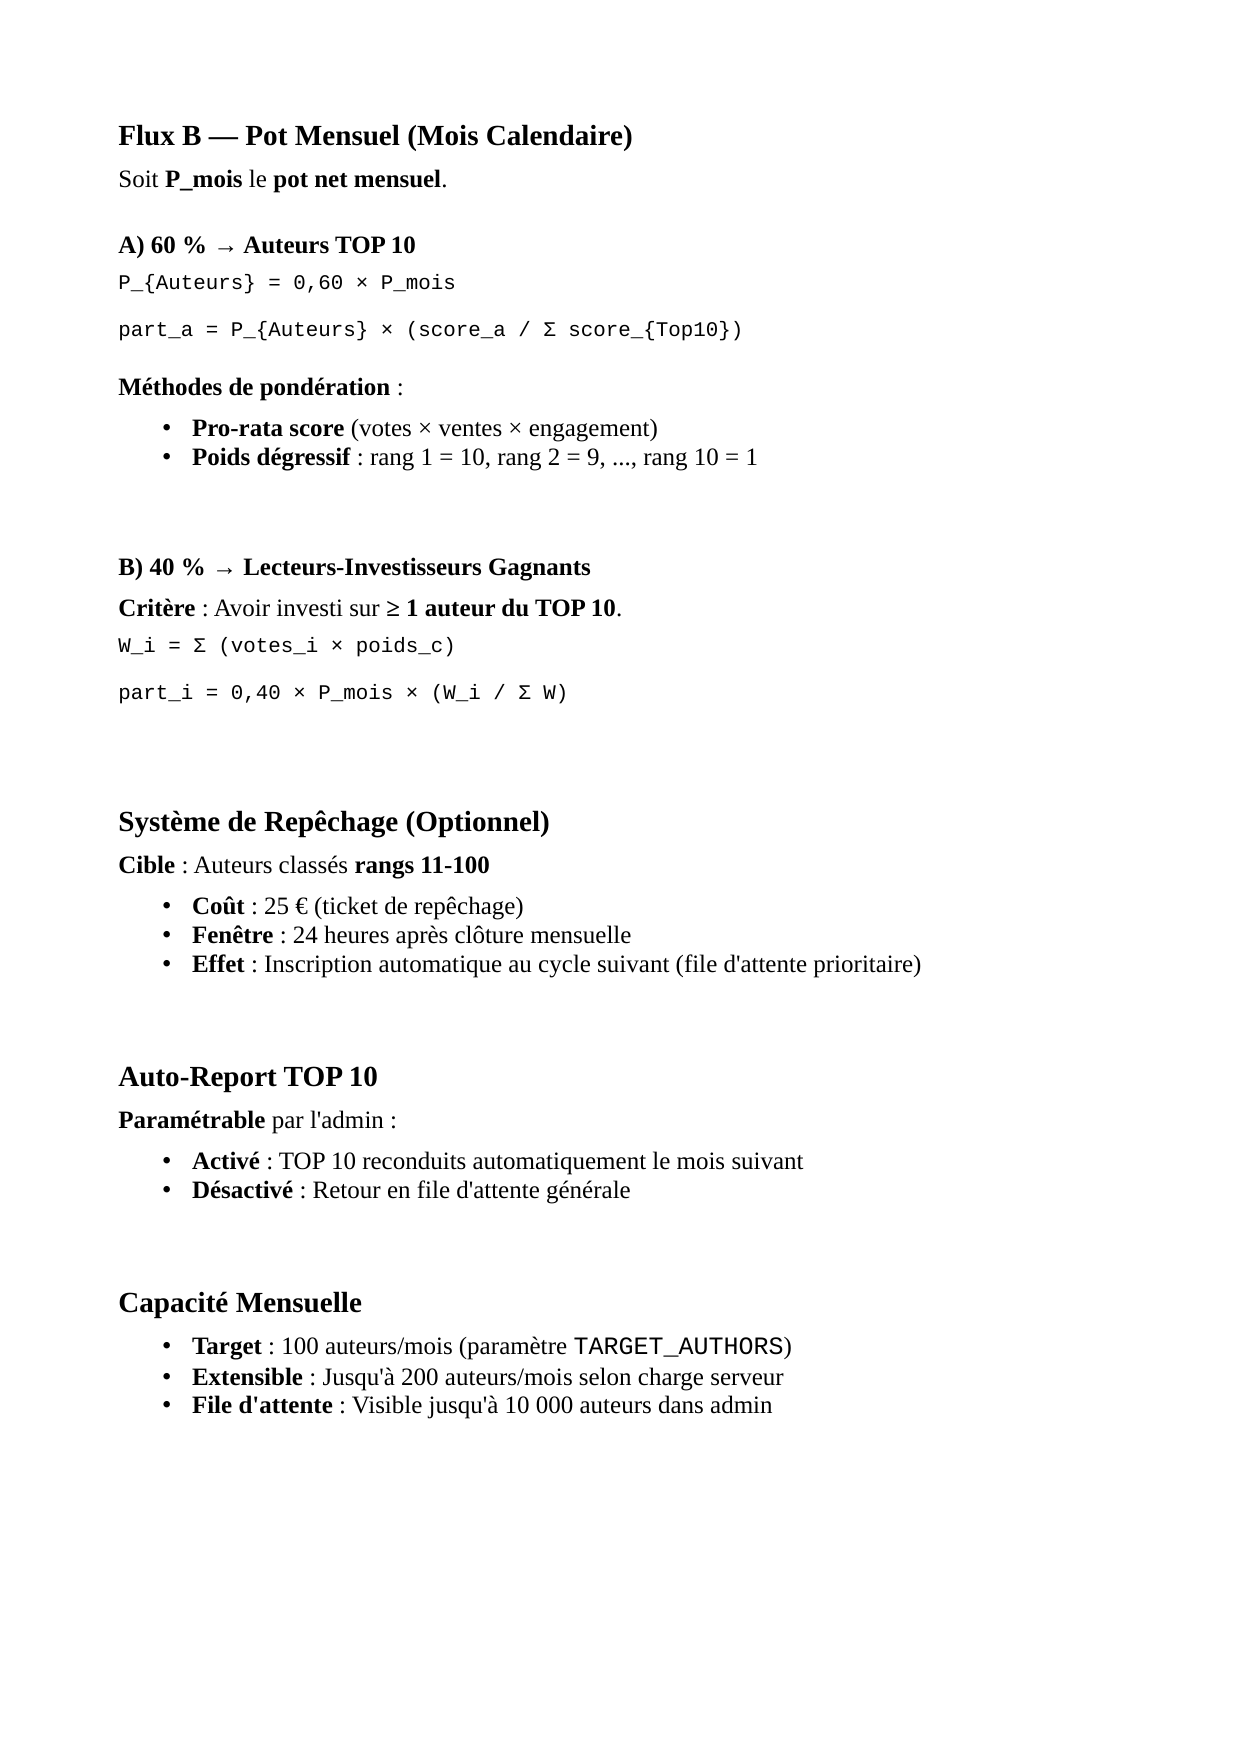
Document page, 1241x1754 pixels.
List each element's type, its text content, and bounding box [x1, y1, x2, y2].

text Cible : Auteurs classés rangs 11-100 [118, 850, 1122, 879]
text Critère : Avoir investi sur ≥ 1 auteur du TOP 10. [118, 593, 1122, 622]
subtitle Flux B — Pot Mensuel (Mois Calendaire) [118, 118, 1122, 152]
subtitle A) 60 % → Auteurs TOP 10 [118, 230, 1122, 259]
list Désactivé : Retour en file d'attente générale [162, 1175, 1122, 1204]
list Poids dégressif : rang 1 = 10, rang 2 = 9, ..., rang 10 = 1 [162, 442, 1122, 471]
text W_i = Σ (votes_i × poids_c) [118, 635, 1122, 658]
list Pro-rata score (votes × ventes × engagement) [162, 413, 1122, 442]
list Extensible : Jusqu'à 200 auteurs/mois selon charge serveur [162, 1362, 1122, 1391]
subtitle Auto-Report TOP 10 [118, 1059, 1122, 1092]
list Target : 100 auteurs/mois (paramètre TARGET_AUTHORS) [162, 1331, 1122, 1362]
text P_{Auteurs} = 0,60 × P_mois [118, 272, 1122, 295]
list Effet : Inscription automatique au cycle suivant (file d'attente prioritaire) [162, 949, 1122, 977]
text Soit P_mois le pot net mensuel. [118, 164, 1122, 193]
subtitle B) 40 % → Lecteurs-Investisseurs Gagnants [118, 552, 1122, 581]
subtitle Système de Repêchage (Optionnel) [118, 804, 1122, 837]
list File d'attente : Visible jusqu'à 10 000 auteurs dans admin [162, 1391, 1122, 1419]
text part_i = 0,40 × P_mois × (W_i / Σ W) [118, 682, 1122, 706]
text Méthodes de pondération : [118, 372, 1122, 401]
list Coût : 25 € (ticket de repêchage) [162, 891, 1122, 920]
list Fenêtre : 24 heures après clôture mensuelle [162, 920, 1122, 949]
text Paramétrable par l'admin : [118, 1105, 1122, 1134]
text part_a = P_{Auteurs} × (score_a / Σ score_{Top10}) [118, 319, 1122, 343]
subtitle Capacité Mensuelle [118, 1285, 1122, 1318]
list Activé : TOP 10 reconduits automatiquement le mois suivant [162, 1146, 1122, 1175]
